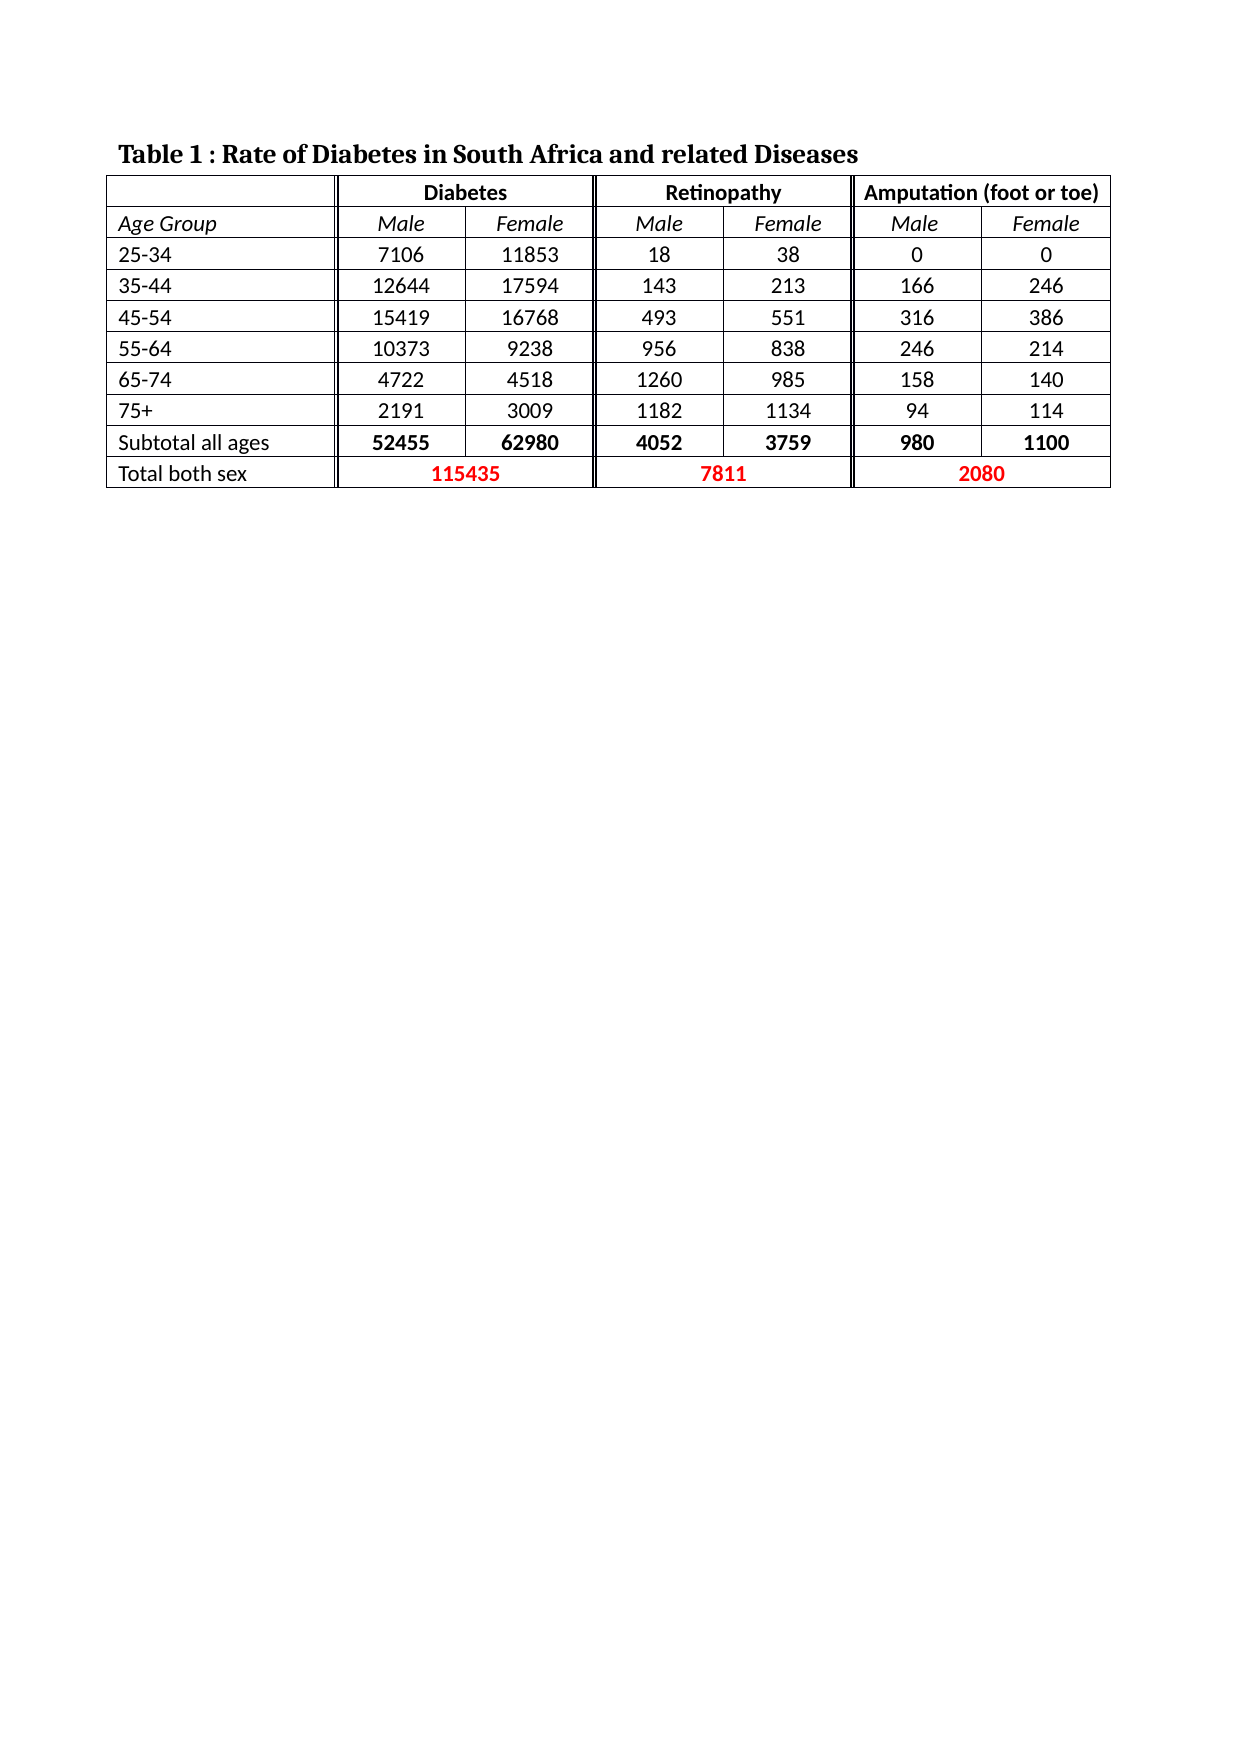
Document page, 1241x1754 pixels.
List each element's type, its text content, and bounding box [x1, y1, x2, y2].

table_cell 551 [724, 301, 850, 331]
table_cell 1134 [724, 395, 850, 425]
table_cell 25-34 [107, 238, 334, 268]
table_header Amputation (foot or toe) [855, 176, 1110, 206]
table_cell Subtotal all ages [107, 426, 334, 456]
table_cell 166 [855, 270, 981, 300]
table_cell 16768 [466, 301, 592, 331]
table_cell 7106 [339, 238, 465, 268]
table_cell 38 [724, 238, 850, 268]
table_cell 316 [855, 301, 981, 331]
table_cell 4518 [466, 363, 592, 393]
table_cell 4722 [339, 363, 465, 393]
table_cell 114 [982, 395, 1110, 425]
table_cell Male [339, 207, 465, 237]
table_cell 1100 [982, 426, 1110, 456]
table_cell 52455 [339, 426, 465, 456]
table_cell 55-64 [107, 332, 334, 362]
table_cell 0 [855, 238, 981, 268]
table_cell Age Group [107, 207, 334, 237]
table_cell 386 [982, 301, 1110, 331]
table_cell 18 [597, 238, 723, 268]
table_cell 0 [982, 238, 1110, 268]
table_cell 985 [724, 363, 850, 393]
table_cell 1182 [597, 395, 723, 425]
subtitle Table 1 : Rate of Diabetes in South Africa and related Diseases [118, 139, 1122, 170]
table_cell 956 [597, 332, 723, 362]
table_cell 35-44 [107, 270, 334, 300]
table_cell 12644 [339, 270, 465, 300]
table_cell Male [597, 207, 723, 237]
table_header Diabetes [339, 176, 592, 206]
table_cell 2080 [855, 457, 1110, 487]
table_cell Female [982, 207, 1110, 237]
table_cell 2191 [339, 395, 465, 425]
table_cell 214 [982, 332, 1110, 362]
table_cell Female [724, 207, 850, 237]
table_cell 15419 [339, 301, 465, 331]
table_cell 1260 [597, 363, 723, 393]
table_cell 115435 [339, 457, 592, 487]
table_cell 3009 [466, 395, 592, 425]
table_cell 246 [982, 270, 1110, 300]
table_cell Total both sex [107, 457, 334, 487]
table_cell 4052 [597, 426, 723, 456]
table_header [107, 176, 334, 206]
table_cell Male [855, 207, 981, 237]
table_cell 62980 [466, 426, 592, 456]
table_cell 213 [724, 270, 850, 300]
table_cell 65-74 [107, 363, 334, 393]
table_cell 980 [855, 426, 981, 456]
table_cell 75+ [107, 395, 334, 425]
table_cell 3759 [724, 426, 850, 456]
table_cell 10373 [339, 332, 465, 362]
table_cell 493 [597, 301, 723, 331]
table_cell 9238 [466, 332, 592, 362]
table_cell 838 [724, 332, 850, 362]
table_cell 45-54 [107, 301, 334, 331]
table_cell 140 [982, 363, 1110, 393]
table_cell Female [466, 207, 592, 237]
table_cell 94 [855, 395, 981, 425]
table_cell 143 [597, 270, 723, 300]
table_cell 246 [855, 332, 981, 362]
table_cell 11853 [466, 238, 592, 268]
table_cell 17594 [466, 270, 592, 300]
table_cell 7811 [597, 457, 850, 487]
table_header Retinopathy [597, 176, 850, 206]
table_cell 158 [855, 363, 981, 393]
